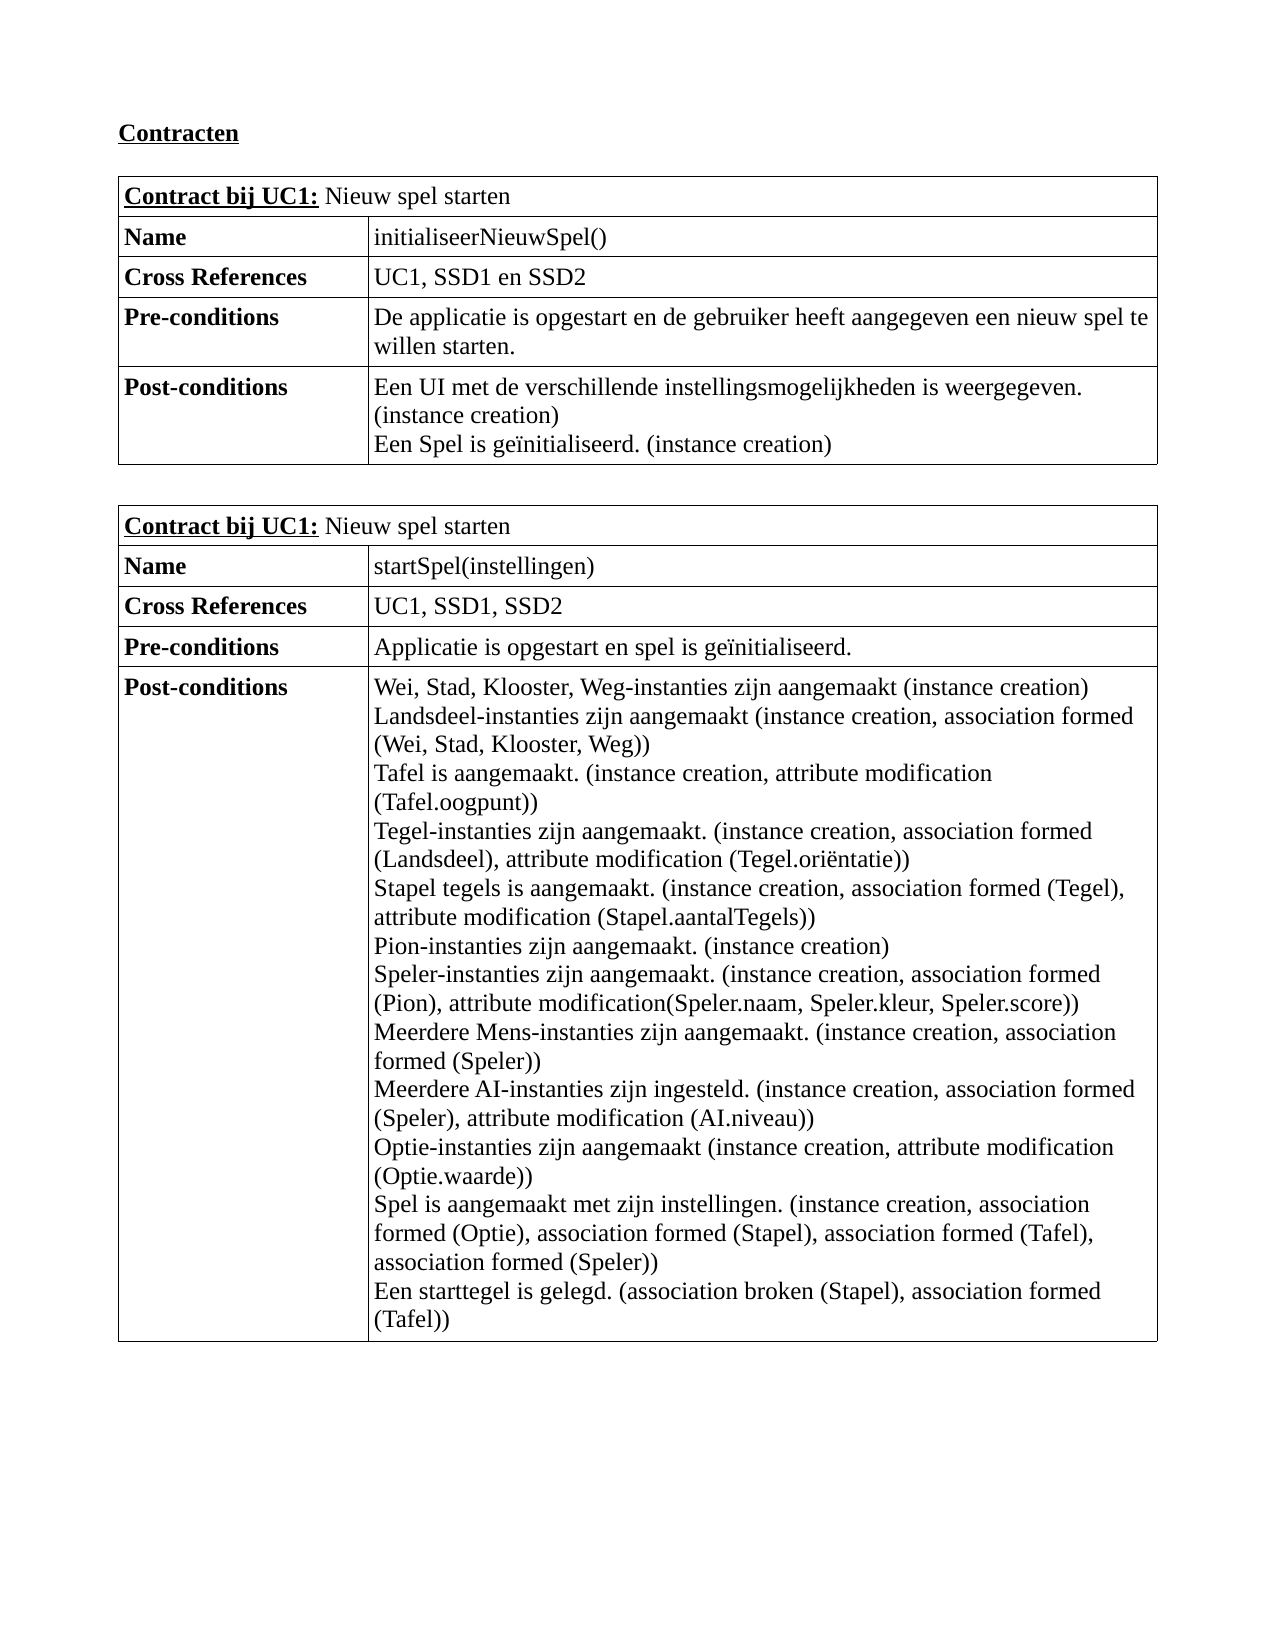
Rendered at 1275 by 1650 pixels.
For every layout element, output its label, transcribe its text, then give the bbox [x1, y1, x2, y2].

table_cell UC1, SSD1, SSD2 [369, 587, 1157, 626]
table_cell Wei, Stad, Klooster, Weg-instanties zijn aangemaakt (instance creation) Landsdeel-instanties zijn aangemaakt (instance creation, association formed (Wei, Stad, Klooster, Weg)) Tafel is aangemaakt. (instance creation, attribute modification (Tafel.oogpunt)) Tegel-instanties zijn aangemaakt. (instance creation, association formed (Landsdeel), attribute modification (Tegel.oriëntatie)) Stapel tegels is aangemaakt. (instance creation, association formed (Tegel), attribute modification (Stapel.aantalTegels)) Pion-instanties zijn aangemaakt. (instance creation) Speler-instanties zijn aangemaakt. (instance creation, association formed (Pion), attribute modification(Speler.naam, Speler.kleur, Speler.score)) Meerdere Mens-instanties zijn aangemaakt. (instance creation, association formed (Speler)) Meerdere AI-instanties zijn ingesteld. (instance creation, association formed (Speler), attribute modification (AI.niveau)) Optie-instanties zijn aangemaakt (instance creation, attribute modification (Optie.waarde)) Spel is aangemaakt met zijn instellingen. (instance creation, association formed (Optie), association formed (Stapel), association formed (Tafel), association formed (Speler)) Een starttegel is gelegd. (association broken (Stapel), association formed (Tafel)) [369, 667, 1157, 1341]
table_header Name [119, 217, 368, 256]
table_cell Post-conditions [119, 367, 368, 463]
table_cell UC1, SSD1 en SSD2 [369, 257, 1157, 297]
table_cell De applicatie is opgestart en de gebruiker heeft aangegeven een nieuw spel te willen starten. [369, 298, 1157, 366]
table_header Contract bij UC1: Nieuw spel starten [119, 506, 1157, 545]
table_cell Cross References [119, 257, 368, 297]
table_header Contract bij UC1: Nieuw spel starten [119, 177, 1157, 216]
table_cell Applicatie is opgestart en spel is geïnitialiseerd. [369, 627, 1157, 666]
table_header startSpel(instellingen) [369, 546, 1157, 586]
table_cell Pre-conditions [119, 298, 368, 366]
table_cell Pre-conditions [119, 627, 368, 666]
text Contracten [118, 118, 1157, 147]
table_header Name [119, 546, 368, 586]
table_cell Post-conditions [119, 667, 368, 1341]
table_header initialiseerNieuwSpel() [369, 217, 1157, 256]
table_cell Cross References [119, 587, 368, 626]
table_cell Een UI met de verschillende instellingsmogelijkheden is weergegeven. (instance creation) Een Spel is geïnitialiseerd. (instance creation) [369, 367, 1157, 463]
